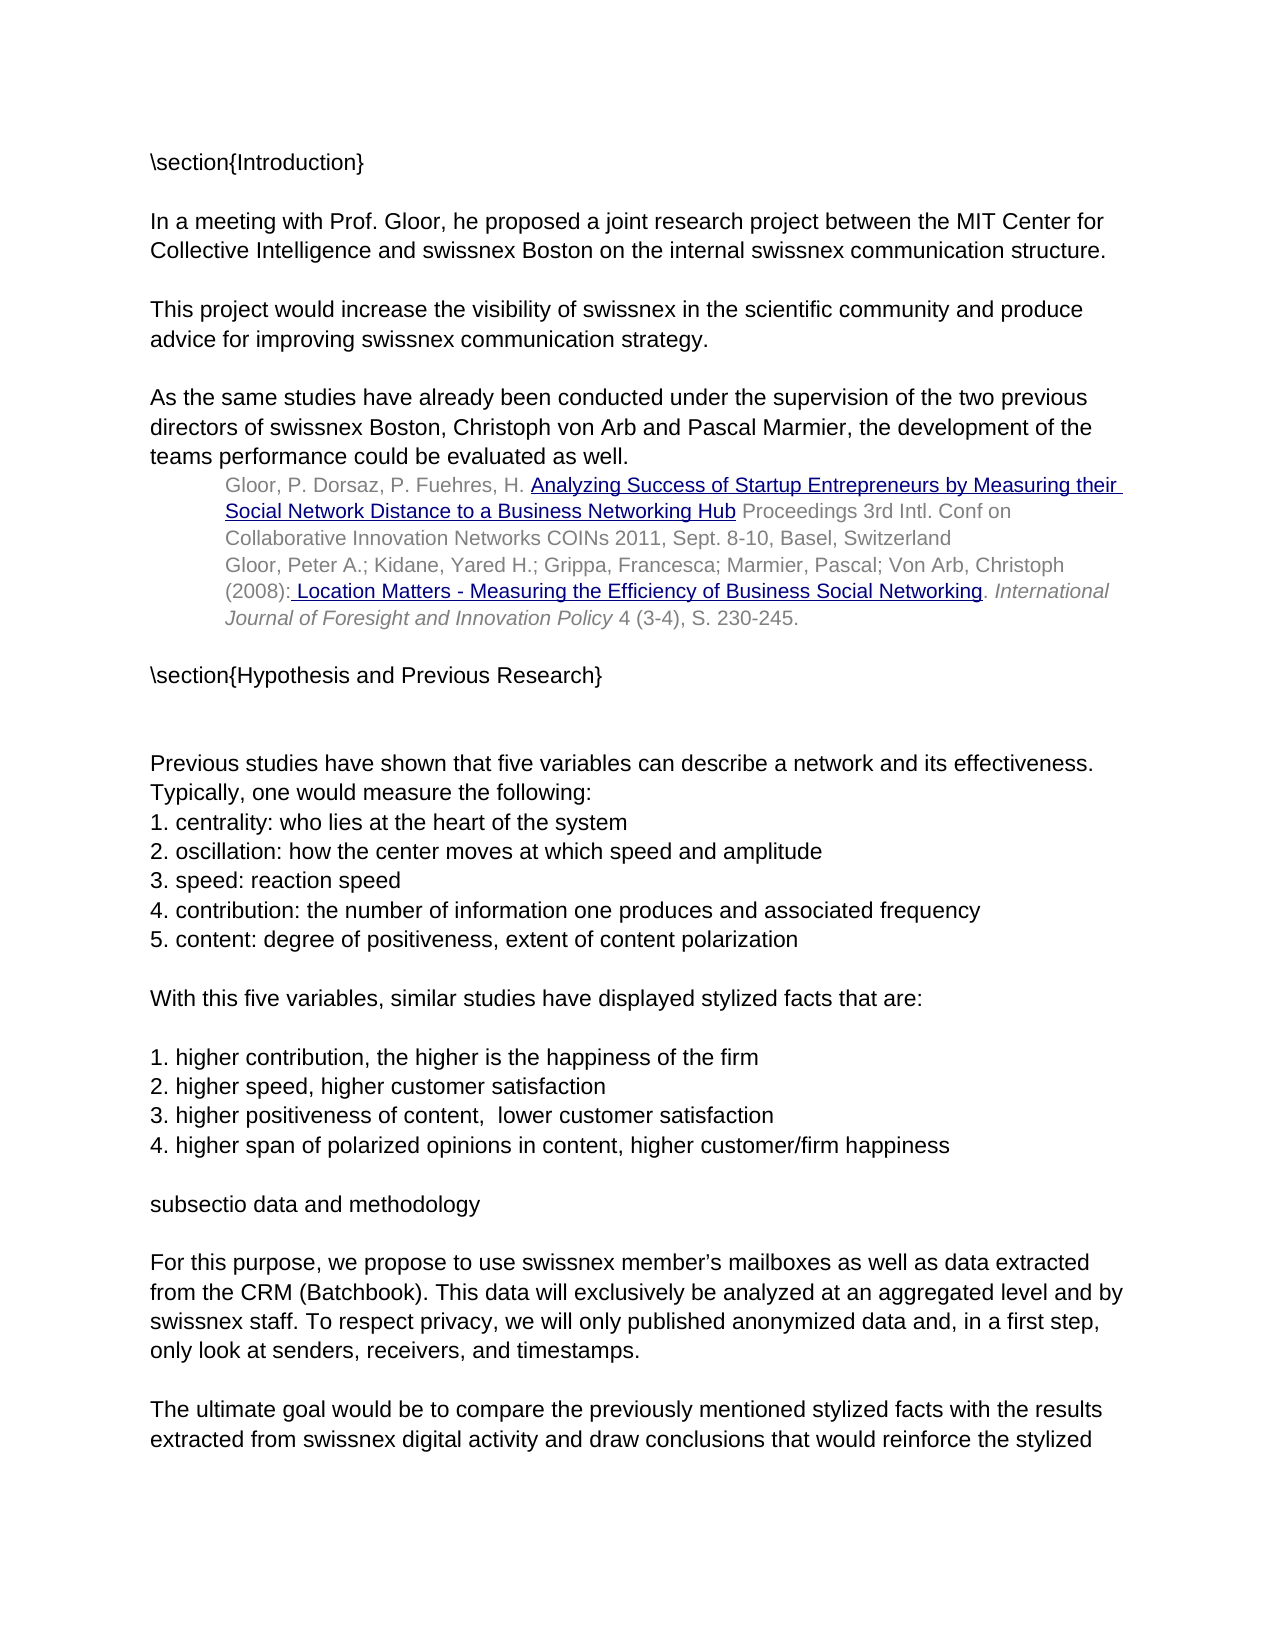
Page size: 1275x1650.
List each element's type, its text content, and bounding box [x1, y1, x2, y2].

text subsectio data and methodology [150, 1191, 1125, 1217]
text The ultimate goal would be to compare the previously mentioned stylized facts with the results extracted from swissnex digital activity and draw conclusions that would reinforce the stylized [150, 1397, 1125, 1452]
text Gloor, Peter A.; Kidane, Yared H.; Grippa, Francesca; Marmier, Pascal; Von Arb, Christoph (2008): Location Matters - Measuring the Efficiency of Business Social Networking. International Journal of Foresight and Innovation Policy 4 (3-4), S. 230-245. [225, 553, 1125, 630]
text 1. centrality: who lies at the heart of the system [150, 809, 1125, 835]
text Previous studies have shown that five variables can describe a network and its effectiveness. Typically, one would measure the following: [150, 751, 1125, 806]
text \section{Introduction} [150, 150, 1125, 176]
text 2. higher speed, higher customer satisfaction [150, 1074, 1125, 1099]
text In a meeting with Prof. Gloor, he proposed a joint research project between the MIT Center for Collective Intelligence and swissnex Boston on the internal swissnex communication structure. [150, 209, 1125, 264]
text This project would increase the visibility of swissnex in the scientific community and produce advice for improving swissnex communication strategy. [150, 297, 1125, 352]
text With this five variables, similar studies have displayed stylized facts that are: [150, 986, 1125, 1011]
text 4. contribution: the number of information one produces and associated frequency [150, 897, 1125, 923]
text For this purpose, we propose to use swissnex member’s mailboxes as well as data extracted from the CRM (Batchbook). This data will exclusively be analyzed at an aggregated level and by swissnex staff. To respect privacy, we will only published anonymized data and, in a first step, only look at senders, receivers, and timestamps. [150, 1250, 1125, 1364]
text 2. oscillation: how the center moves at which speed and amplitude [150, 839, 1125, 864]
text 3. speed: reaction speed [150, 868, 1125, 894]
text 5. content: degree of positiveness, extent of content polarization [150, 927, 1125, 952]
text 3. higher positiveness of content, lower customer satisfaction [150, 1103, 1125, 1129]
text 1. higher contribution, the higher is the happiness of the firm [150, 1044, 1125, 1070]
text As the same studies have already been conducted under the supervision of the two previous directors of swissnex Boston, Christoph von Arb and Pascal Marmier, the development of the teams performance could be evaluated as well. [150, 385, 1125, 469]
text \section{Hypothesis and Previous Research} [150, 662, 1125, 688]
text 4. higher span of polarized opinions in content, higher customer/firm happiness [150, 1132, 1125, 1158]
text Gloor, P. Dorsaz, P. Fuehres, H. Analyzing Success of Startup Entrepreneurs by Measuring their Social Network Distance to a Business Networking Hub Proceedings 3rd Intl. Conf on Collaborative Innovation Networks COINs 2011, Sept. 8-10, Basel, Switzerland [225, 473, 1125, 550]
